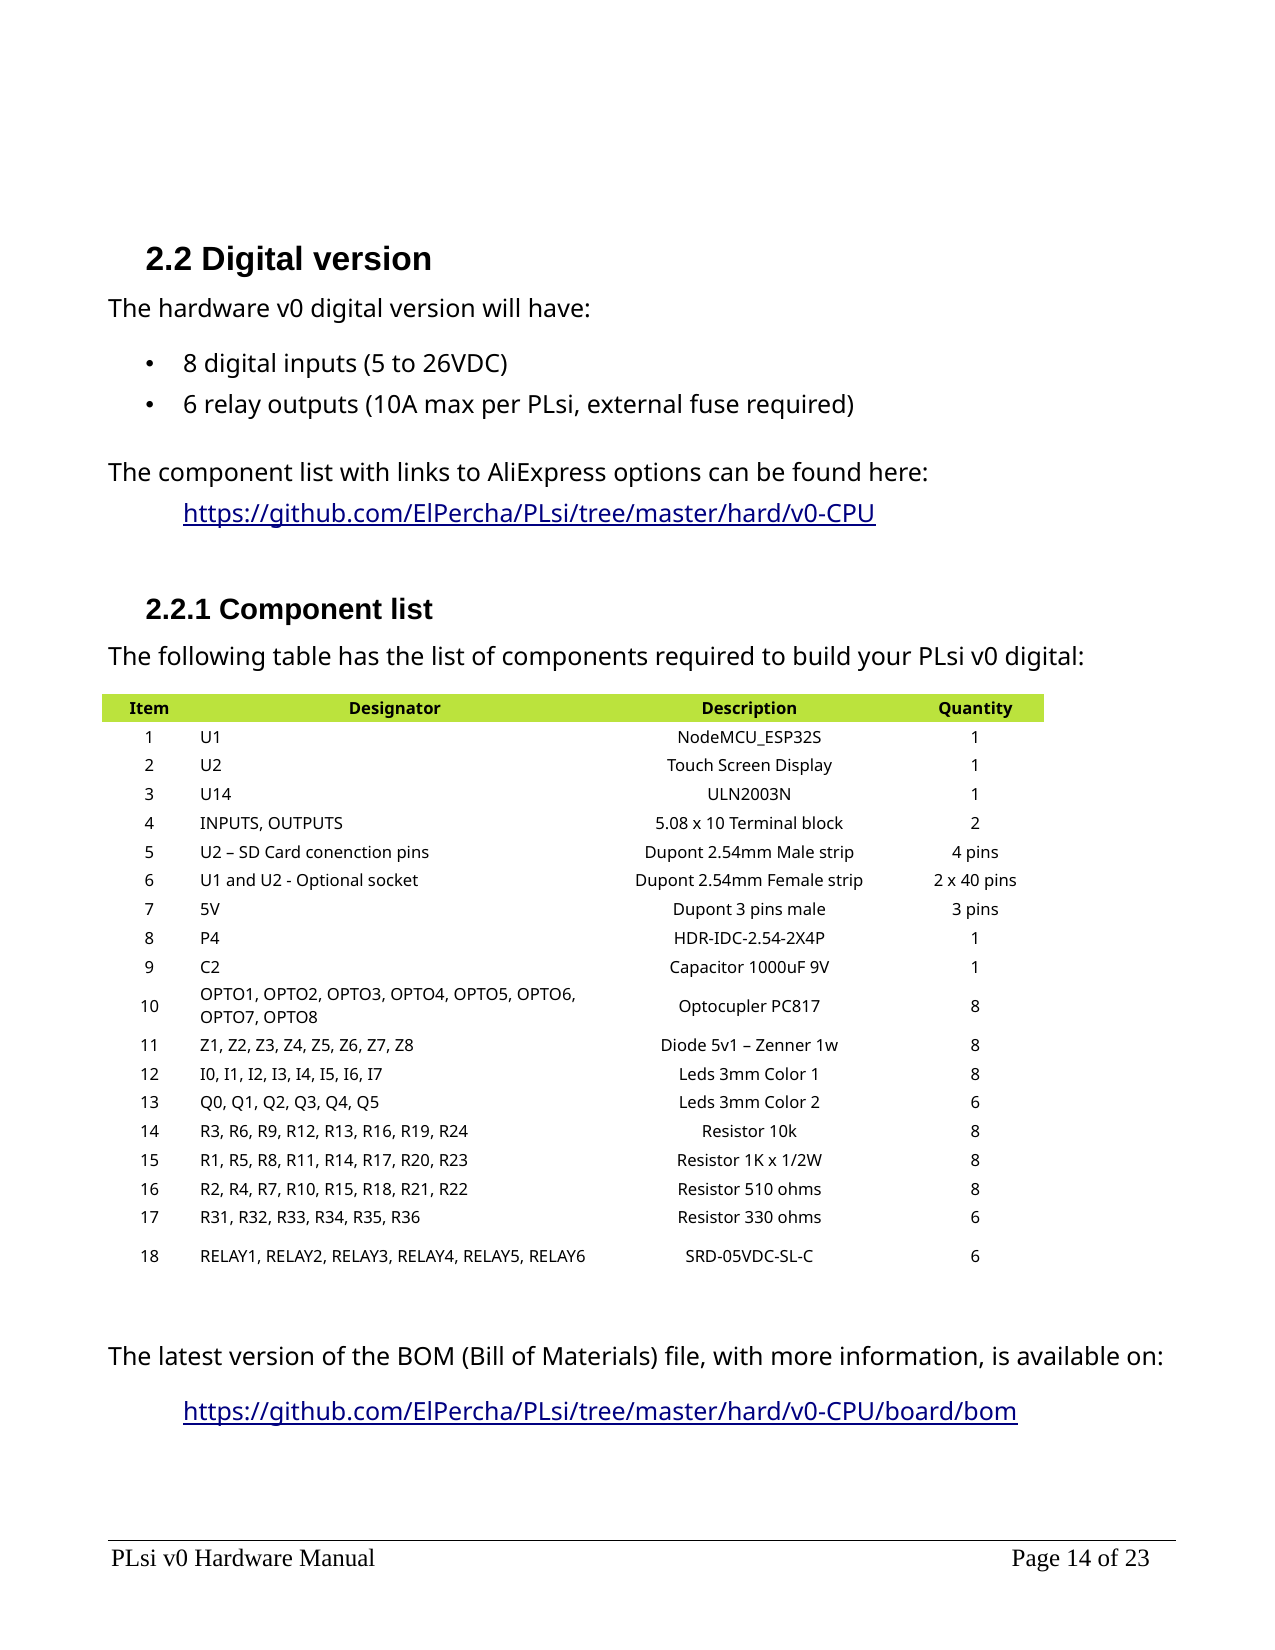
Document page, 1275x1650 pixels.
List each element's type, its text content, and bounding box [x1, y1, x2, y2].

table_cell Leds 3mm Color 1 [593, 1059, 906, 1088]
table_cell 8 [906, 1174, 1044, 1203]
table_cell 4 [102, 809, 197, 837]
table_cell Z1, Z2, Z3, Z4, Z5, Z6, Z7, Z8 [197, 1030, 593, 1059]
table_cell 1 [102, 722, 197, 751]
table_cell 5 [102, 837, 197, 866]
table_header Description [593, 694, 906, 722]
subtitle 2.2 Digital version [145, 239, 1176, 278]
table_cell R3, R6, R9, R12, R13, R16, R19, R24 [197, 1117, 593, 1145]
table_cell 2 [102, 751, 197, 780]
table_cell Dupont 2.54mm Male strip [593, 837, 906, 866]
table_cell R31, R32, R33, R34, R35, R36 [197, 1203, 593, 1232]
table_cell Touch Screen Display [593, 751, 906, 780]
table_cell 8 [906, 1117, 1044, 1145]
table_cell RELAY1, RELAY2, RELAY3, RELAY4, RELAY5, RELAY6 [197, 1232, 593, 1281]
table_cell U1 and U2 - Optional socket [197, 866, 593, 895]
table_cell 1 [906, 780, 1044, 808]
table_cell Resistor 1K x 1/2W [593, 1145, 906, 1174]
subtitle 2.2.1 Component list [145, 592, 1176, 626]
table_cell SRD-05VDC-SL-C [593, 1232, 906, 1281]
table_cell 10 [102, 981, 197, 1030]
table_cell 11 [102, 1030, 197, 1059]
text The hardware v0 digital version will have: [108, 290, 1176, 324]
table_cell 5V [197, 895, 593, 923]
list 8 digital inputs (5 to 26VDC) [145, 346, 1176, 380]
table_cell 6 [906, 1232, 1044, 1281]
table_cell HDR-IDC-2.54-2X4P [593, 924, 906, 952]
table_cell Resistor 510 ohms [593, 1174, 906, 1203]
table_cell 1 [906, 924, 1044, 952]
table_cell Resistor 10k [593, 1117, 906, 1145]
table_cell 3 pins [906, 895, 1044, 923]
table_cell 4 pins [906, 837, 1044, 866]
table_cell 1 [906, 722, 1044, 751]
table_cell 3 [102, 780, 197, 808]
table_cell 18 [102, 1232, 197, 1281]
table_cell OPTO1, OPTO2, OPTO3, OPTO4, OPTO5, OPTO6, OPTO7, OPTO8 [197, 981, 593, 1030]
table_cell INPUTS, OUTPUTS [197, 809, 593, 837]
table_cell U2 [197, 751, 593, 780]
table_header Quantity [906, 694, 1044, 722]
table_cell P4 [197, 924, 593, 952]
table_cell Capacitor 1000uF 9V [593, 952, 906, 981]
table_cell 2 [906, 809, 1044, 837]
table_cell I0, I1, I2, I3, I4, I5, I6, I7 [197, 1059, 593, 1088]
text https://github.com/ElPercha/PLsi/tree/master/hard/v0-CPU/board/bom [108, 1394, 1176, 1428]
table_cell 9 [102, 952, 197, 981]
table_cell 1 [906, 952, 1044, 981]
table_cell 7 [102, 895, 197, 923]
table_cell NodeMCU_ESP32S [593, 722, 906, 751]
table_cell 8 [906, 1145, 1044, 1174]
table_header Designator [197, 694, 593, 722]
text The component list with links to AliExpress options can be found here: [108, 455, 1176, 489]
text https://github.com/ElPercha/PLsi/tree/master/hard/v0-CPU [108, 496, 1176, 530]
table_cell Resistor 330 ohms [593, 1203, 906, 1232]
table_cell R1, R5, R8, R11, R14, R17, R20, R23 [197, 1145, 593, 1174]
list 6 relay outputs (10A max per PLsi, external fuse required) [145, 387, 1176, 421]
table_cell 1 [906, 751, 1044, 780]
table_cell 8 [906, 1059, 1044, 1088]
table_cell 6 [906, 1088, 1044, 1117]
table_cell U2 – SD Card conenction pins [197, 837, 593, 866]
table_cell 12 [102, 1059, 197, 1088]
table_cell U14 [197, 780, 593, 808]
table_cell R2, R4, R7, R10, R15, R18, R21, R22 [197, 1174, 593, 1203]
table_cell Dupont 3 pins male [593, 895, 906, 923]
text The following table has the list of components required to build your PLsi v0 digital: [108, 638, 1176, 672]
table_cell 2 x 40 pins [906, 866, 1044, 895]
table_cell 8 [906, 981, 1044, 1030]
table_cell 6 [906, 1203, 1044, 1232]
table_cell 6 [102, 866, 197, 895]
table_cell Optocupler PC817 [593, 981, 906, 1030]
table_header Item [102, 694, 197, 722]
table_cell Q0, Q1, Q2, Q3, Q4, Q5 [197, 1088, 593, 1117]
table_cell Dupont 2.54mm Female strip [593, 866, 906, 895]
table_cell 5.08 x 10 Terminal block [593, 809, 906, 837]
table_cell Diode 5v1 – Zenner 1w [593, 1030, 906, 1059]
table_cell Leds 3mm Color 2 [593, 1088, 906, 1117]
table_cell 8 [102, 924, 197, 952]
table_cell C2 [197, 952, 593, 981]
table_cell 13 [102, 1088, 197, 1117]
table_cell U1 [197, 722, 593, 751]
table_cell 17 [102, 1203, 197, 1232]
text The latest version of the BOM (Bill of Materials) file, with more information, is available on: [108, 1338, 1176, 1373]
table_cell 16 [102, 1174, 197, 1203]
table_cell ULN2003N [593, 780, 906, 808]
table_cell 8 [906, 1030, 1044, 1059]
table_cell 14 [102, 1117, 197, 1145]
table_cell 15 [102, 1145, 197, 1174]
